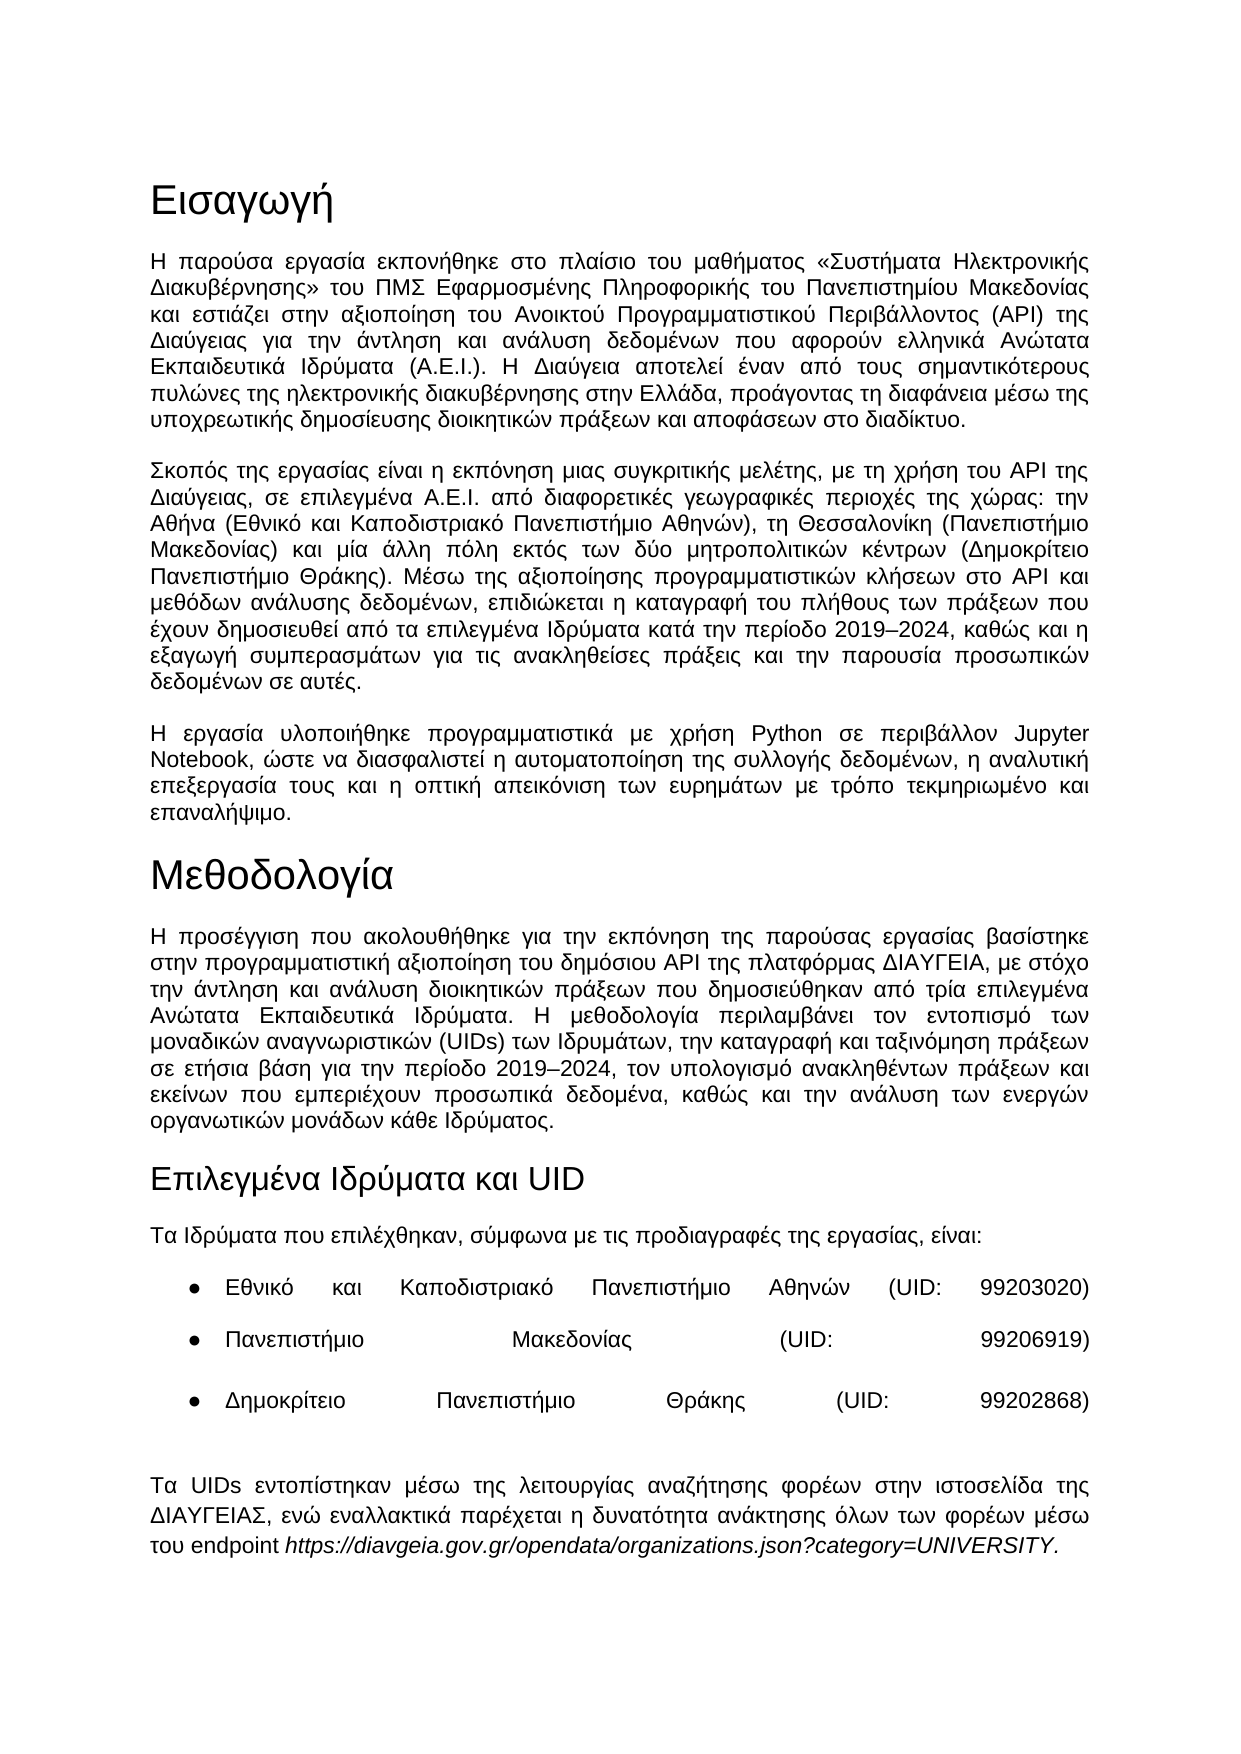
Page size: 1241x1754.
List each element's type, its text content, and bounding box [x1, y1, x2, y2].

text Η εργασία υλοποιήθηκε προγραμματιστικά με χρήση Python σε περιβάλλον Jupyter Notebook, ώστε να διασφαλιστεί η αυτοματοποίηση της συλλογής δεδομένων, η αναλυτική επεξεργασία τους και η οπτική απεικόνιση των ευρημάτων με τρόπο τεκμηριωμένο και επαναλήψιμο. [150, 719, 1090, 825]
subtitle Εισαγωγή [150, 175, 1090, 223]
text Τα Ιδρύματα που επιλέχθηκαν, σύμφωνα με τις προδιαγραφές της εργασίας, είναι: [150, 1222, 1090, 1248]
list Δημοκρίτειο Πανεπιστήμιο Θράκης (UID: 99202868) [187, 1387, 1090, 1443]
list Εθνικό και Καποδιστριακό Πανεπιστήμιο Αθηνών (UID: 99203020) [187, 1273, 1090, 1326]
text Η παρούσα εργασία εκπονήθηκε στο πλαίσιο του μαθήματος «Συστήματα Ηλεκτρονικής Διακυβέρνησης» του ΠΜΣ Εφαρμοσμένης Πληροφορικής του Πανεπιστημίου Μακεδονίας και εστιάζει στην αξιοποίηση του Ανοικτού Προγραμματιστικού Περιβάλλοντος (API) της Διαύγειας για την άντληση και ανάλυση δεδομένων που αφορούν ελληνικά Ανώτατα Εκπαιδευτικά Ιδρύματα (Α.Ε.Ι.). Η Διαύγεια αποτελεί έναν από τους σημαντικότερους πυλώνες της ηλεκτρονικής διακυβέρνησης στην Ελλάδα, προάγοντας τη διαφάνεια μέσω της υποχρεωτικής δημοσίευσης διοικητικών πράξεων και αποφάσεων στο διαδίκτυο. [150, 248, 1090, 432]
subtitle Επιλεγμένα Ιδρύματα και UID [150, 1159, 1090, 1197]
subtitle Μεθοδολογία [150, 850, 1090, 898]
list Πανεπιστήμιο Μακεδονίας (UID: 99206919) [187, 1326, 1090, 1383]
text Τα UIDs εντοπίστηκαν μέσω της λειτουργίας αναζήτησης φορέων στην ιστοσελίδα της ΔΙΑΥΓΕΙΑΣ, ενώ εναλλακτικά παρέχεται η δυνατότητα ανάκτησης όλων των φορέων μέσω του endpoint https://diavgeia.gov.gr/opendata/organizations.json?category=UNIVERSITY. [150, 1472, 1090, 1559]
text Η προσέγγιση που ακολουθήθηκε για την εκπόνηση της παρούσας εργασίας βασίστηκε στην προγραμματιστική αξιοποίηση του δημόσιου API της πλατφόρμας ΔΙΑΥΓΕΙΑ, με στόχο την άντληση και ανάλυση διοικητικών πράξεων που δημοσιεύθηκαν από τρία επιλεγμένα Ανώτατα Εκπαιδευτικά Ιδρύματα. Η μεθοδολογία περιλαμβάνει τον εντοπισμό των μοναδικών αναγνωριστικών (UIDs) των Ιδρυμάτων, την καταγραφή και ταξινόμηση πράξεων σε ετήσια βάση για την περίοδο 2019–2024, τον υπολογισμό ανακληθέντων πράξεων και εκείνων που εμπεριέχουν προσωπικά δεδομένα, καθώς και την ανάλυση των ενεργών οργανωτικών μονάδων κάθε Ιδρύματος. [150, 923, 1090, 1134]
text Σκοπός της εργασίας είναι η εκπόνηση μιας συγκριτικής μελέτης, με τη χρήση του API της Διαύγειας, σε επιλεγμένα Α.Ε.Ι. από διαφορετικές γεωγραφικές περιοχές της χώρας: την Αθήνα (Εθνικό και Καποδιστριακό Πανεπιστήμιο Αθηνών), τη Θεσσαλονίκη (Πανεπιστήμιο Μακεδονίας) και μία άλλη πόλη εκτός των δύο μητροπολιτικών κέντρων (Δημοκρίτειο Πανεπιστήμιο Θράκης). Μέσω της αξιοποίησης προγραμματιστικών κλήσεων στο API και μεθόδων ανάλυσης δεδομένων, επιδιώκεται η καταγραφή του πλήθους των πράξεων που έχουν δημοσιευθεί από τα επιλεγμένα Ιδρύματα κατά την περίοδο 2019–2024, καθώς και η εξαγωγή συμπερασμάτων για τις ανακληθείσες πράξεις και την παρουσία προσωπικών δεδομένων σε αυτές. [150, 457, 1090, 694]
